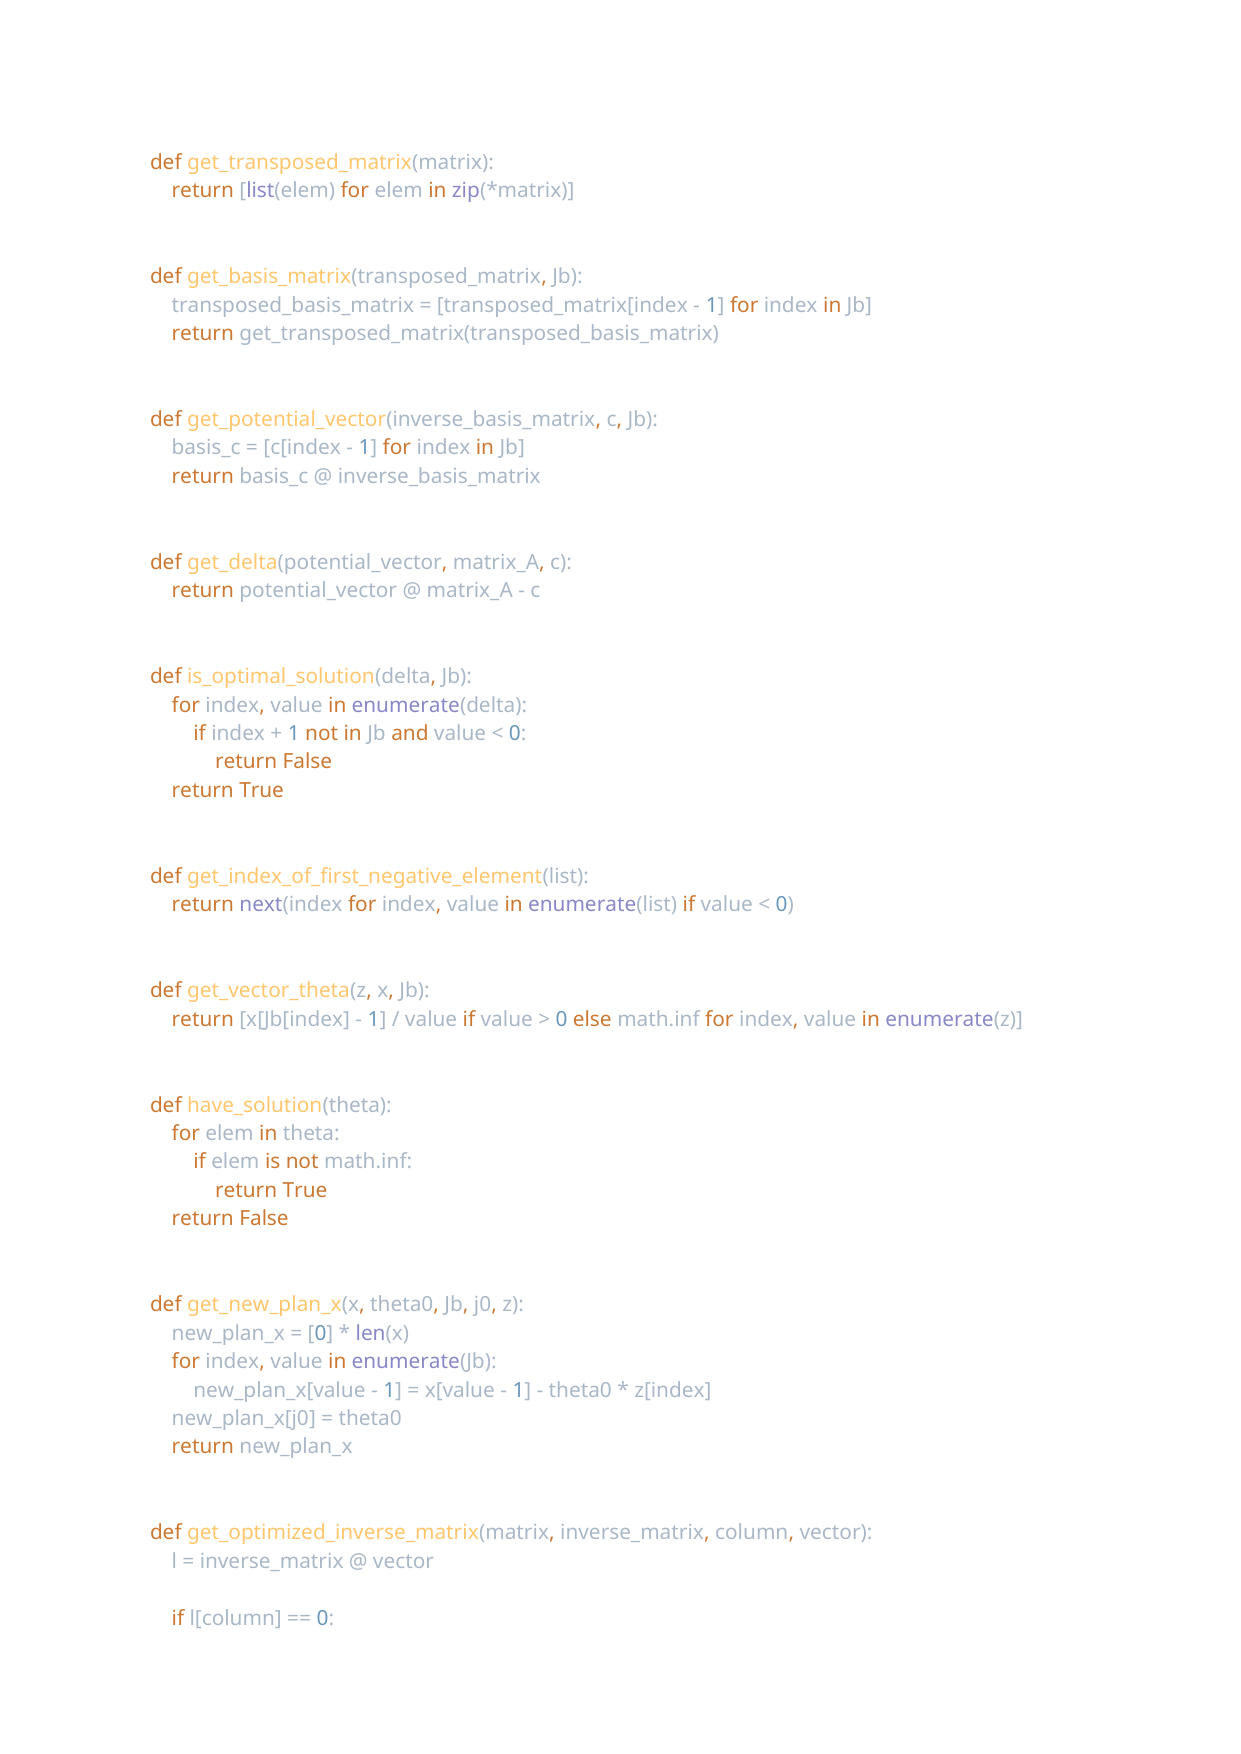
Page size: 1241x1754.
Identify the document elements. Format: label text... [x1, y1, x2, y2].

text def get_transposed_matrix(matrix): return [list(elem) for elem in zip(*matrix)] def get_basis_matrix(transposed_matrix, Jb): transposed_basis_matrix = [transposed_matrix[index - 1] for index in Jb] return get_transposed_matrix(transposed_basis_matrix) def get_potential_vector(inverse_basis_matrix, c, Jb): basis_c = [c[index - 1] for index in Jb] return basis_c @ inverse_basis_matrix def get_delta(potential_vector, matrix_A, c): return potential_vector @ matrix_A - c def is_optimal_solution(delta, Jb): for index, value in enumerate(delta): if index + 1 not in Jb and value < 0: return False return True def get_index_of_first_negative_element(list): return next(index for index, value in enumerate(list) if value < 0) def get_vector_theta(z, x, Jb): return [x[Jb[index] - 1] / value if value > 0 else math.inf for index, value in enumerate(z)] def have_solution(theta): for elem in theta: if elem is not math.inf: return True return False def get_new_plan_x(x, theta0, Jb, j0, z): new_plan_x = [0] * len(x) for index, value in enumerate(Jb): new_plan_x[value - 1] = x[value - 1] - theta0 * z[index] new_plan_x[j0] = theta0 return new_plan_x def get_optimized_inverse_matrix(matrix, inverse_matrix, column, vector): l = inverse_matrix @ vector if l[column] == 0: [150, 118, 1152, 1632]
